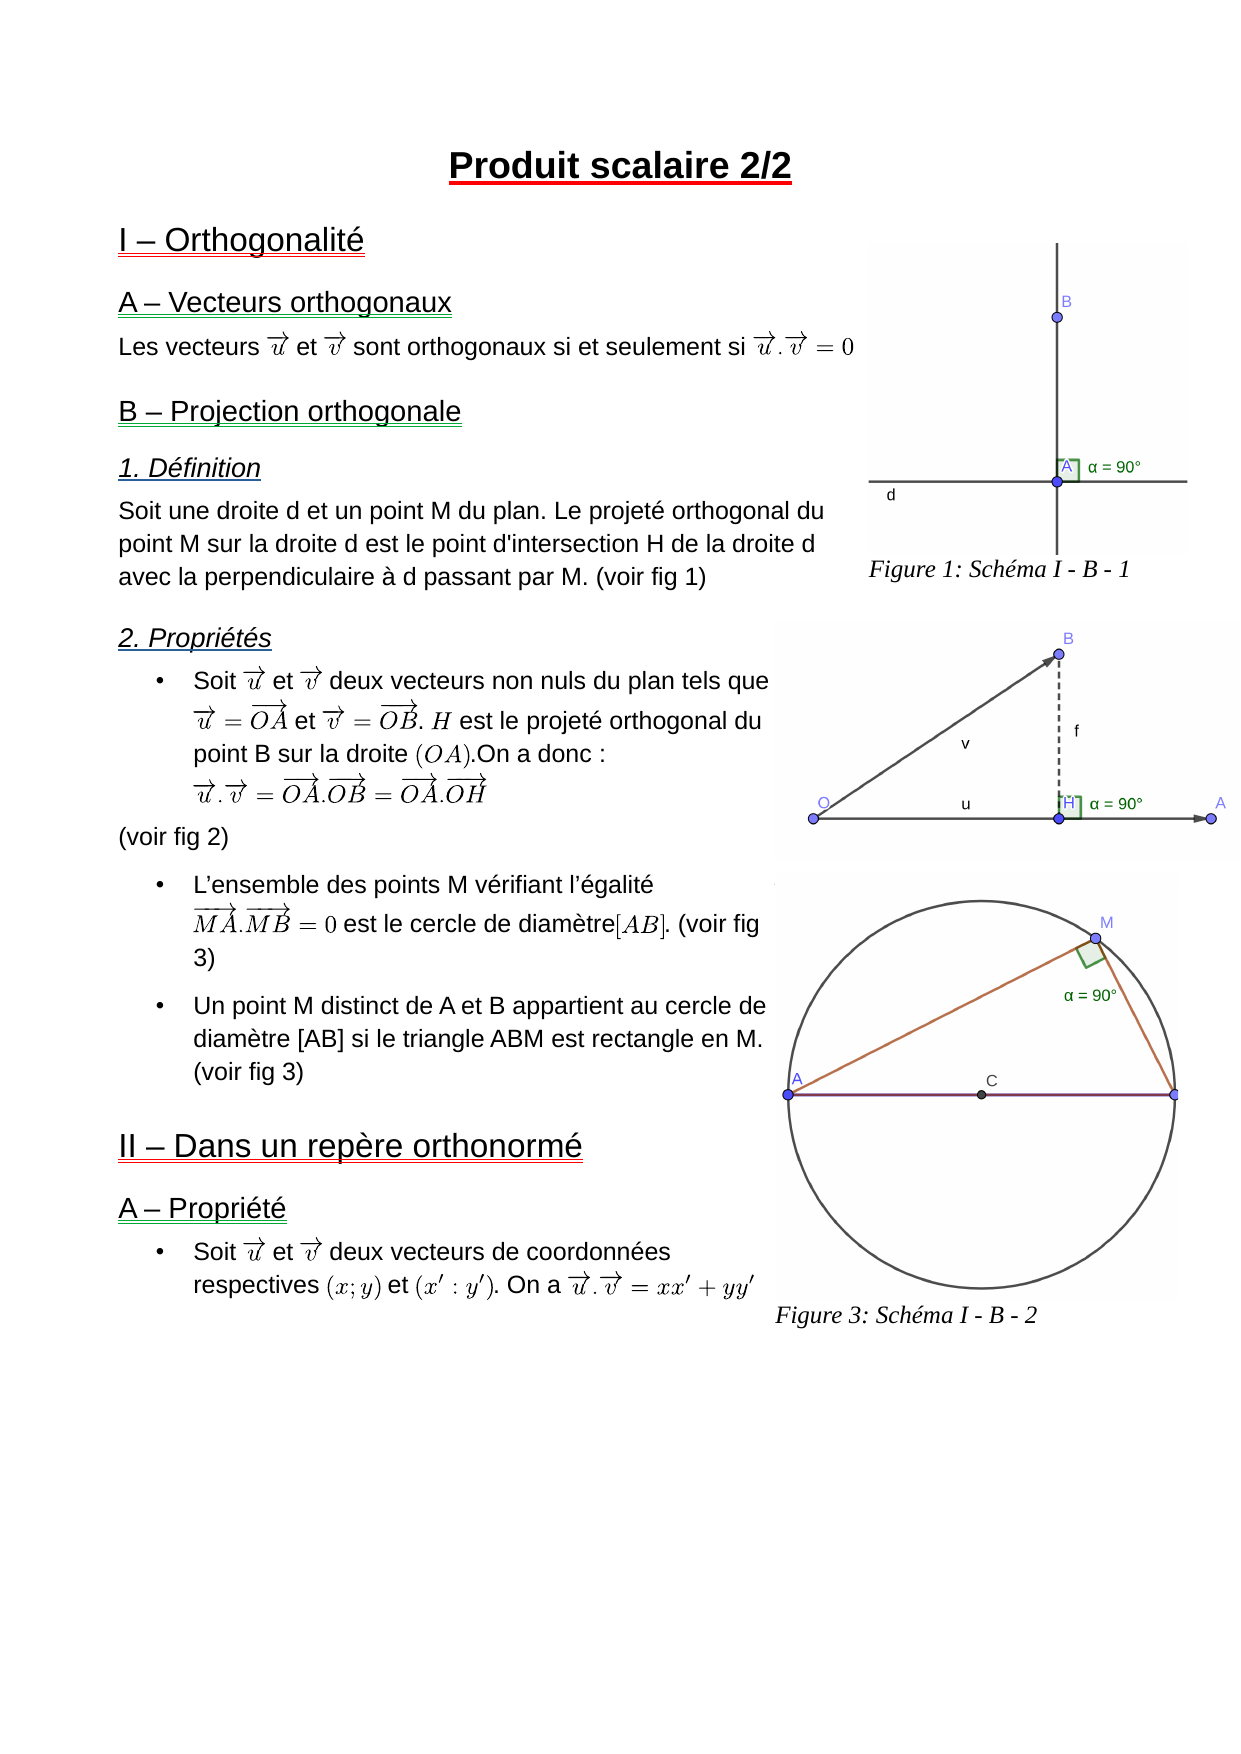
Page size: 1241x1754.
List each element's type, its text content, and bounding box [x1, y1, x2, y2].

subtitle B – Projection orthogonale [118, 394, 868, 427]
list Soit et deux vecteurs de coordonnées respectives et . On a [156, 1237, 775, 1300]
text (voir fig 2) [118, 822, 774, 851]
picture [795, 636, 1020, 782]
subtitle A – Vecteurs orthogonaux [118, 285, 868, 319]
subtitle A – Propriété [118, 1191, 775, 1225]
subtitle I – Orthogonalité [118, 219, 1188, 258]
list Soit et deux vecteurs non nuls du plan tels que et . est le projeté orthogonal du point B sur la droite .On a donc : [156, 666, 774, 803]
text Soit une droite d et un point M du plan. Le projeté orthogonal du point M sur la droite d est le point d'intersection H de la droite d avec la perpendiculaire à d passant par M. (voir fig 1) [118, 496, 1122, 591]
subtitle Produit scalaire 2/2 [118, 143, 1122, 186]
list L’ensemble des points M vérifiant l’égalité est le cercle de diamètre. (voir fig 3) [156, 869, 775, 972]
list Figure 3: Schéma I - B - 2 [775, 872, 1178, 1329]
text Figure 2: Schéma I - B - 2 [774, 621, 1240, 890]
subtitle 2. Propriétés [118, 622, 774, 653]
picture [821, 872, 988, 1301]
subtitle [774, 608, 1240, 621]
subtitle II – Dans un repère orthonormé [118, 1126, 775, 1164]
picture [868, 243, 912, 359]
list [775, 860, 1178, 872]
subtitle 1. Définition [118, 452, 868, 483]
text Figure 1: Schéma I - B - 1 [868, 243, 1188, 583]
text Les vecteurs et sont orthogonaux si et seulement si [118, 331, 868, 360]
list Un point M distinct de A et B appartient au cercle de diamètre [AB] si le triangle ABM est rectangle en M. (voir fig 3) [156, 991, 775, 1086]
